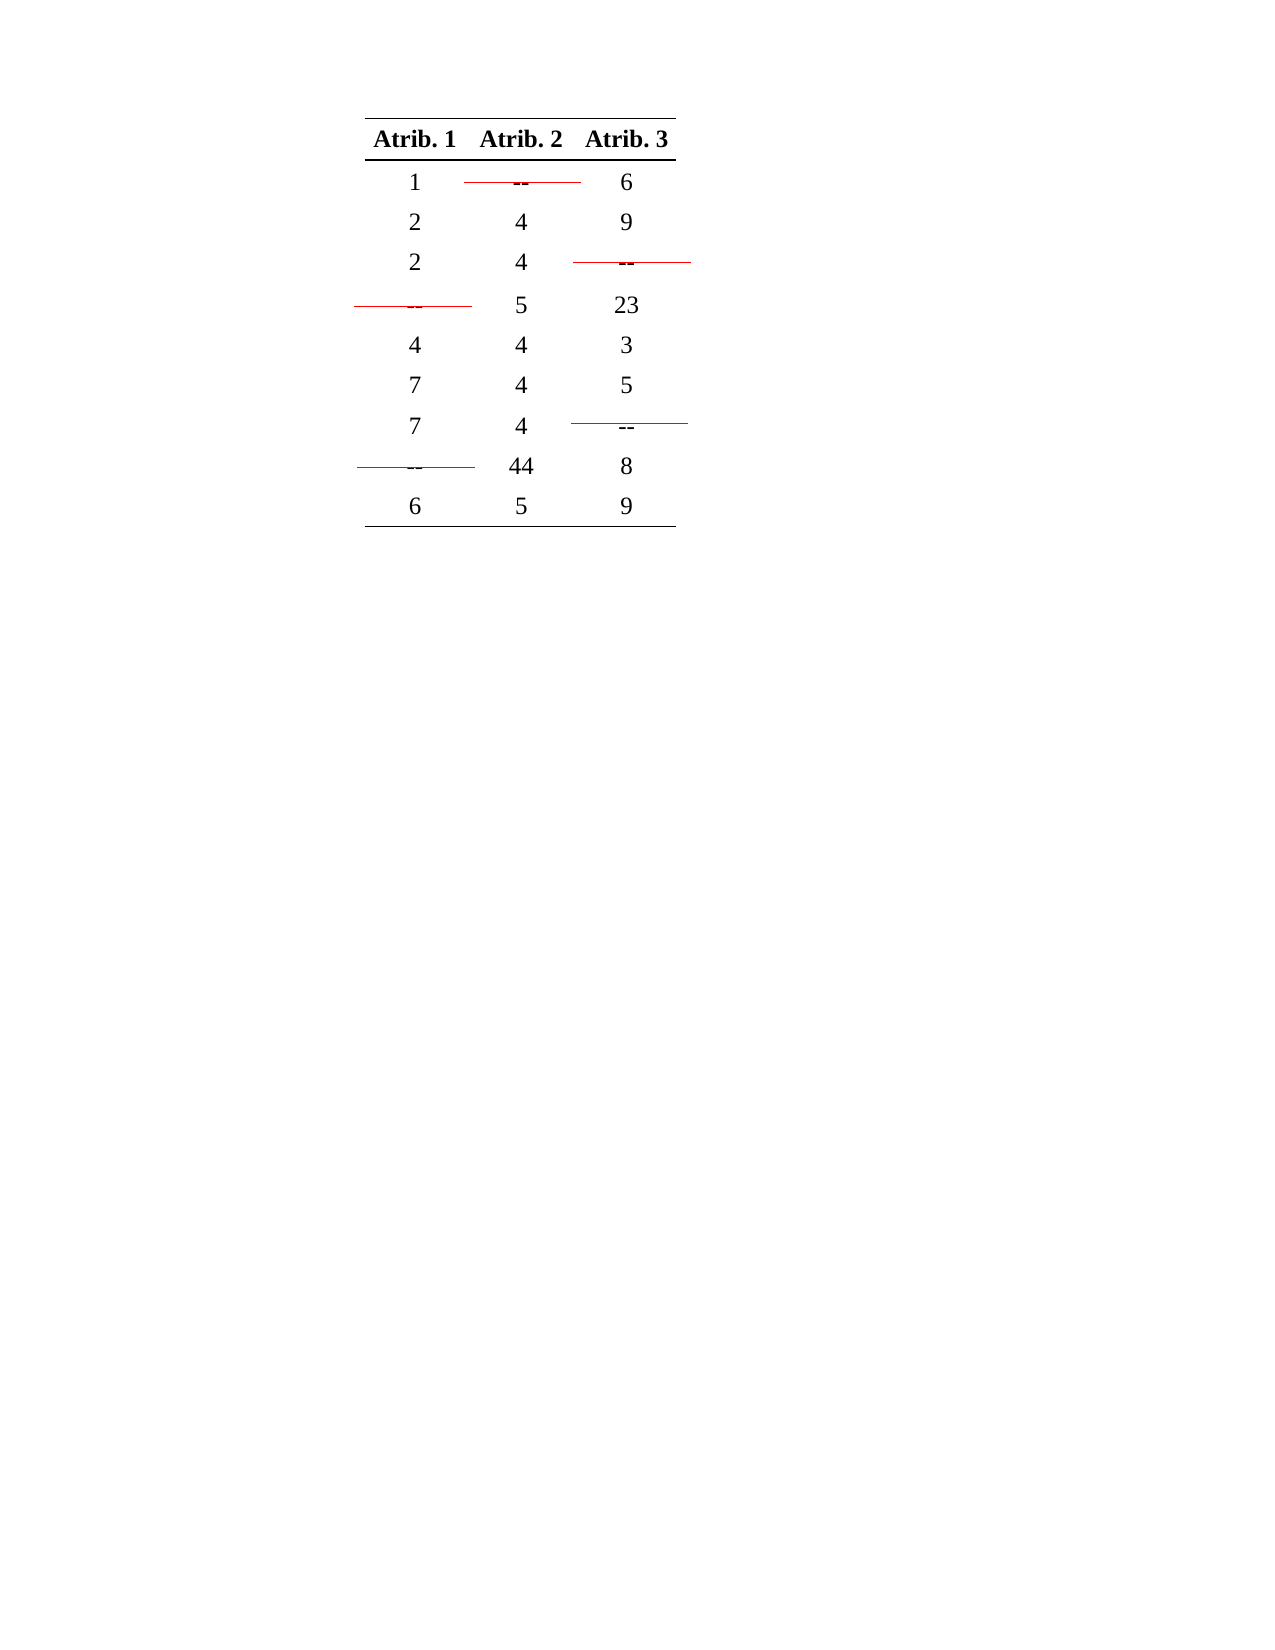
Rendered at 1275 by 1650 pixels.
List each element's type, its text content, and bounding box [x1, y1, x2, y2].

table_cell 4 [465, 325, 577, 365]
table_cell 4 [465, 405, 577, 445]
table_cell 3 [577, 325, 676, 365]
table_cell -- [465, 183, 577, 201]
table_cell -- [577, 263, 676, 284]
table_cell -- [365, 468, 465, 486]
table_header Atrib. 3 [577, 119, 676, 159]
table_cell 7 [365, 405, 465, 445]
table_cell -- [577, 405, 676, 423]
table_cell -- [577, 241, 676, 262]
table_cell 23 [577, 285, 676, 325]
table_cell 5 [465, 486, 577, 526]
table_cell 4 [465, 241, 577, 284]
table_header Atrib. 1 [365, 119, 465, 159]
table_cell 2 [365, 241, 465, 284]
table_cell 1 [365, 161, 465, 201]
table_cell 9 [577, 201, 676, 241]
table_cell 8 [577, 445, 676, 486]
table_cell 6 [365, 486, 465, 526]
table_cell -- [465, 161, 577, 182]
table_cell 5 [577, 365, 676, 405]
table_cell 5 [465, 285, 577, 325]
table_cell -- [365, 307, 465, 325]
table_cell 44 [465, 445, 577, 486]
table_cell 2 [365, 201, 465, 241]
table_cell -- [365, 445, 465, 467]
table_cell 6 [577, 161, 676, 201]
table_cell 4 [465, 365, 577, 405]
table_cell 4 [465, 201, 577, 241]
table_cell -- [365, 285, 465, 306]
table_header Atrib. 2 [465, 119, 577, 159]
table_cell 9 [577, 486, 676, 526]
table_cell 4 [365, 325, 465, 365]
table_cell 7 [365, 365, 465, 405]
table_cell -- [577, 424, 676, 445]
